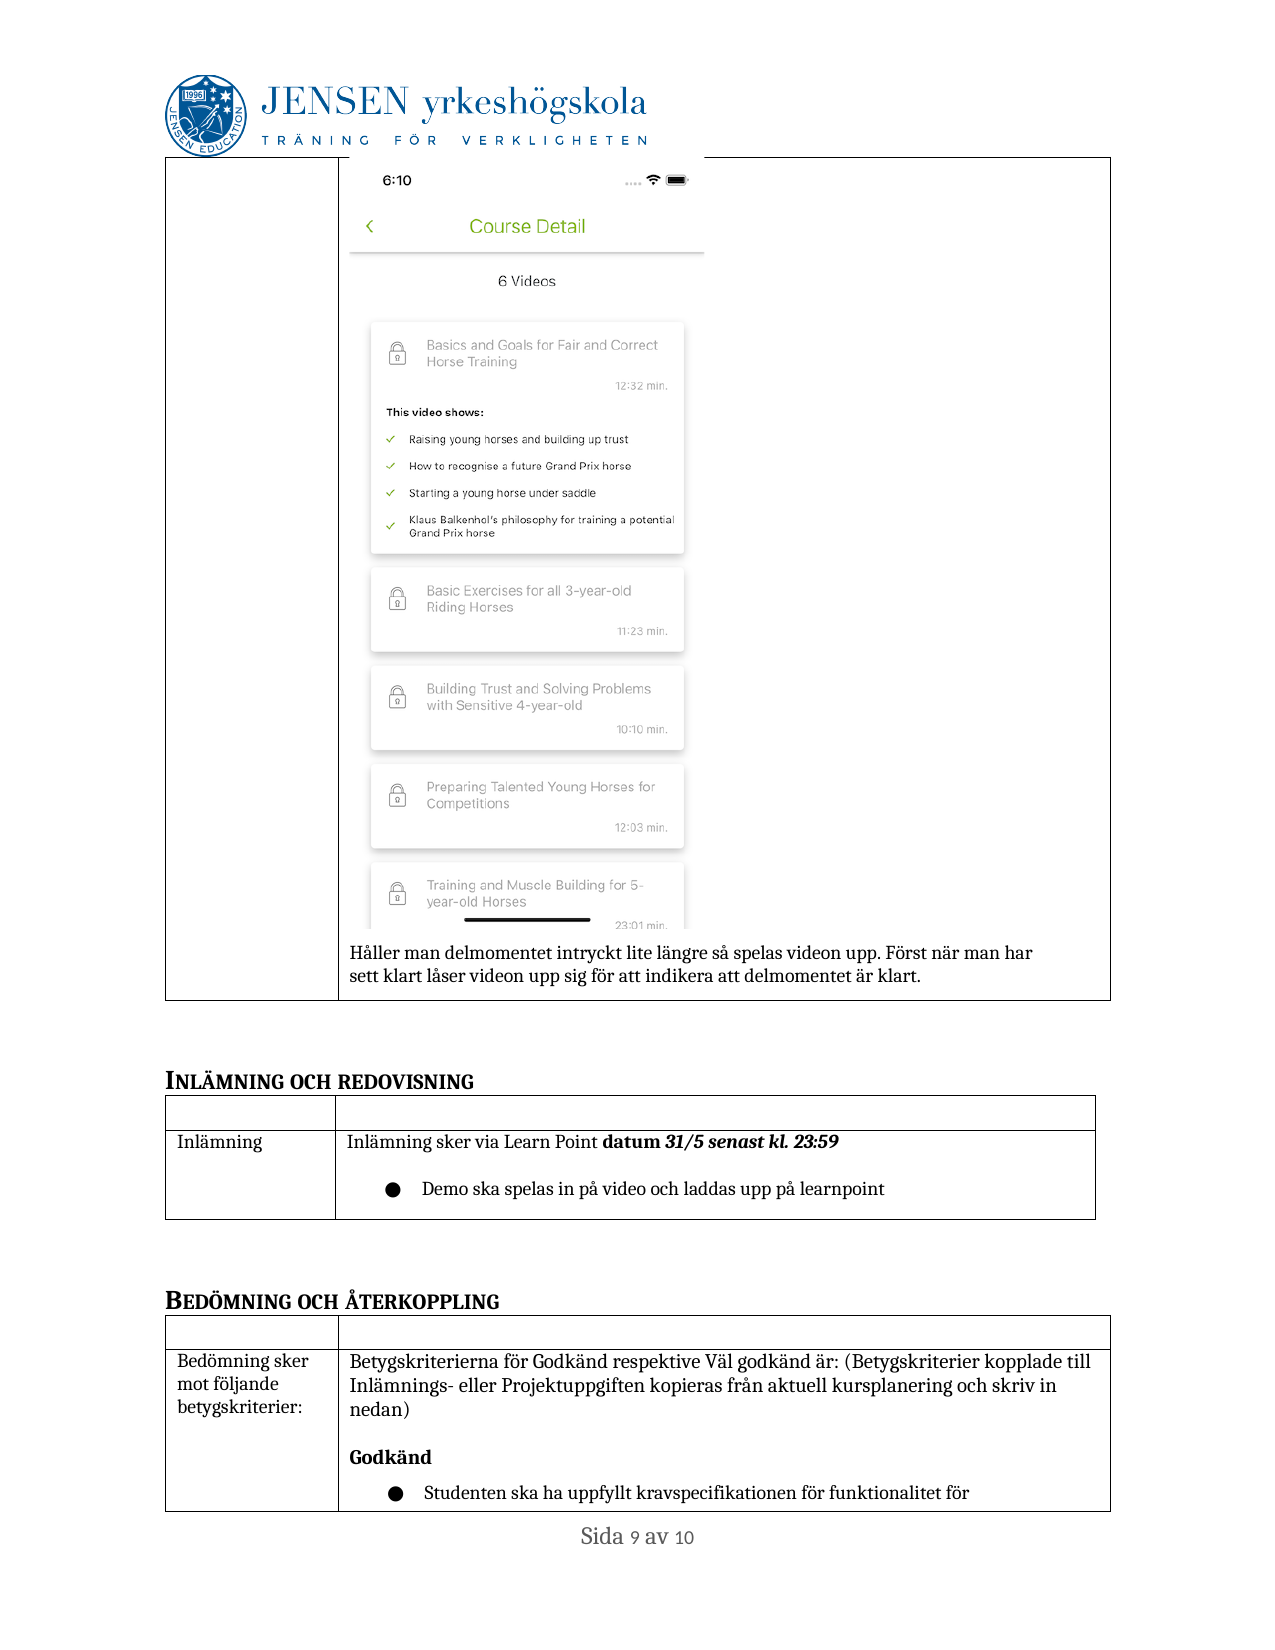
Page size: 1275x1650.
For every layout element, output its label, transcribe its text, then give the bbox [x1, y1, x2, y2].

text Bedömning och återkoppling [165, 1287, 1050, 1315]
table_header [166, 1316, 338, 1349]
table_header [339, 1316, 1110, 1349]
picture [165, 75, 705, 929]
table_header [166, 1096, 335, 1129]
table_cell [166, 158, 338, 999]
table_cell Bedömning sker mot följande betygskriterier: [166, 1350, 338, 1511]
text Inlämning och redovisning [165, 1067, 1050, 1095]
table_cell Inlämning [166, 1131, 335, 1219]
table_cell Betygskriterierna för Godkänd respektive Väl godkänd är: (Betygskriterier kopplade till Inlämnings- eller Projektuppgiften kopieras från aktuell kursplanering och skriv in nedan) Godkänd Studenten ska ha uppfyllt kravspecifikationen för funktionalitet för [339, 1350, 1110, 1511]
table_cell Håller man delmomentet intryckt lite längre så spelas videon upp. Först när man har sett klart låser videon upp sig för att indikera att delmomentet är klart. [339, 158, 1110, 999]
table_header [336, 1096, 1095, 1129]
table_cell Inlämning sker via Learn Point datum 31/5 senast kl. 23:59 Demo ska spelas in på video och laddas upp på learnpoint [336, 1131, 1095, 1219]
